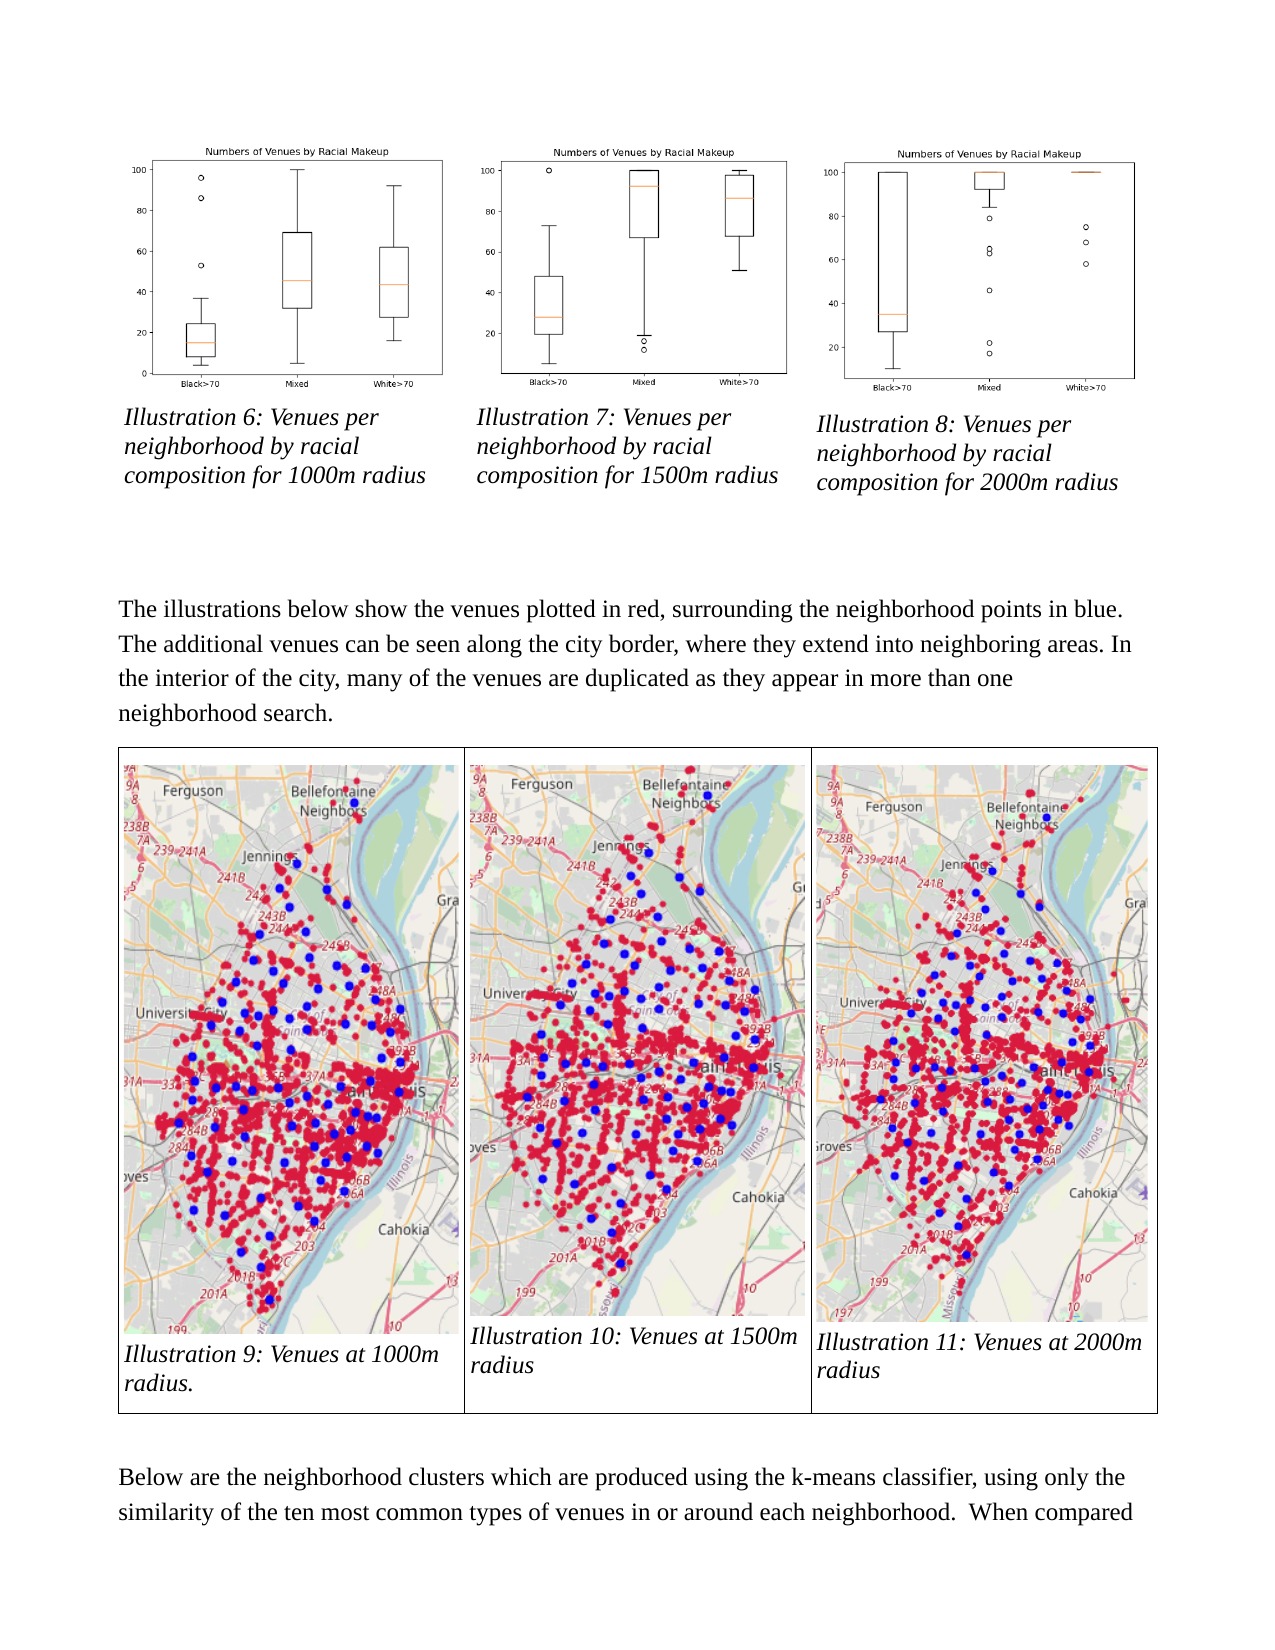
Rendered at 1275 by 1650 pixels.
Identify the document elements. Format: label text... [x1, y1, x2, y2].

table_header [118, 118, 464, 545]
picture [476, 136, 799, 397]
table_header [465, 748, 811, 1413]
text The illustrations below show the venues plotted in red, surrounding the neighborhood points in blue. The additional venues can be seen along the city border, where they extend into neighboring areas. In the interior of the city, many of the venues are duplicated as they appear in more than one neighborhood search. [118, 594, 1157, 726]
picture [470, 765, 805, 1316]
table_header [464, 118, 811, 545]
picture [123, 136, 459, 397]
table_header [812, 748, 1157, 1413]
text Below are the neighborhood clusters which are produced using the k-means classifier, using only the similarity of the ten most common types of venues in or around each neighborhood. When compared [118, 1462, 1157, 1526]
table_header [811, 118, 1157, 545]
table_header [119, 748, 464, 1413]
picture [123, 765, 459, 1334]
picture [816, 765, 1148, 1322]
picture [816, 136, 1152, 405]
